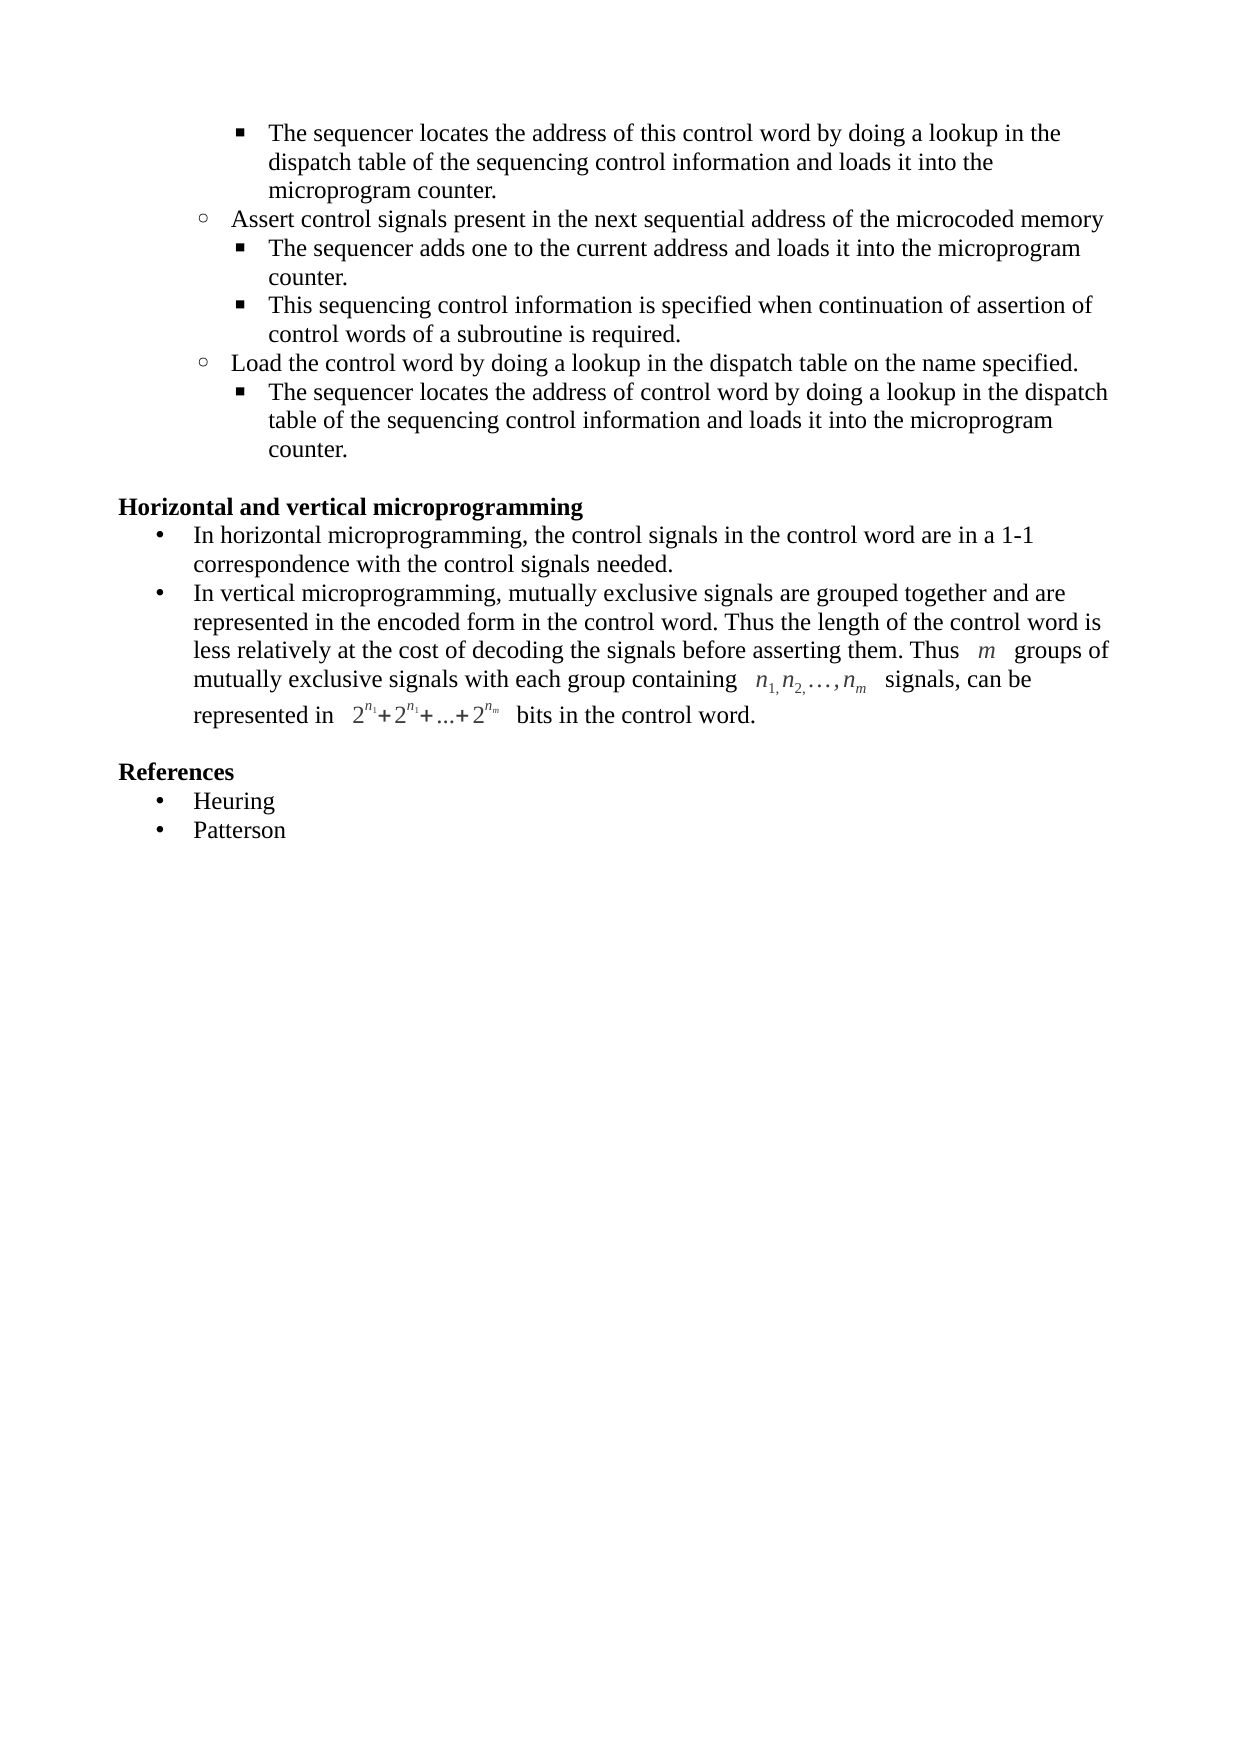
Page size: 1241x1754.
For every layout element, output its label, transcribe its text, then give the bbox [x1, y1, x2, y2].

text Horizontal and vertical microprogramming [118, 492, 1122, 521]
list In vertical microprogramming, mutually exclusive signals are grouped together and are represented in the encoded form in the control word. Thus the length of the control word is less relatively at the cost of decoding the signals before asserting them. Thusgroups of mutually exclusive signals with each group containingsignals, can be represented inbits in the control word. [156, 578, 1122, 728]
list The sequencer adds one to the current address and loads it into the microprogram counter. [231, 233, 1122, 291]
list This sequencing control information is specified when continuation of assertion of control words of a subroutine is required. [231, 291, 1122, 348]
text References [118, 757, 1122, 786]
list In horizontal microprogramming, the control signals in the control word are in a 1-1 correspondence with the control signals needed. [156, 521, 1122, 578]
list Patterson [156, 815, 1122, 843]
list Assert control signals present in the next sequential address of the microcoded memory [193, 204, 1122, 233]
list Heuring [156, 786, 1122, 815]
list The sequencer locates the address of this control word by doing a lookup in the dispatch table of the sequencing control information and loads it into the microprogram counter. [231, 118, 1122, 204]
list The sequencer locates the address of control word by doing a lookup in the dispatch table of the sequencing control information and loads it into the microprogram counter. [231, 377, 1122, 463]
list Load the control word by doing a lookup in the dispatch table on the name specified. [193, 348, 1122, 377]
